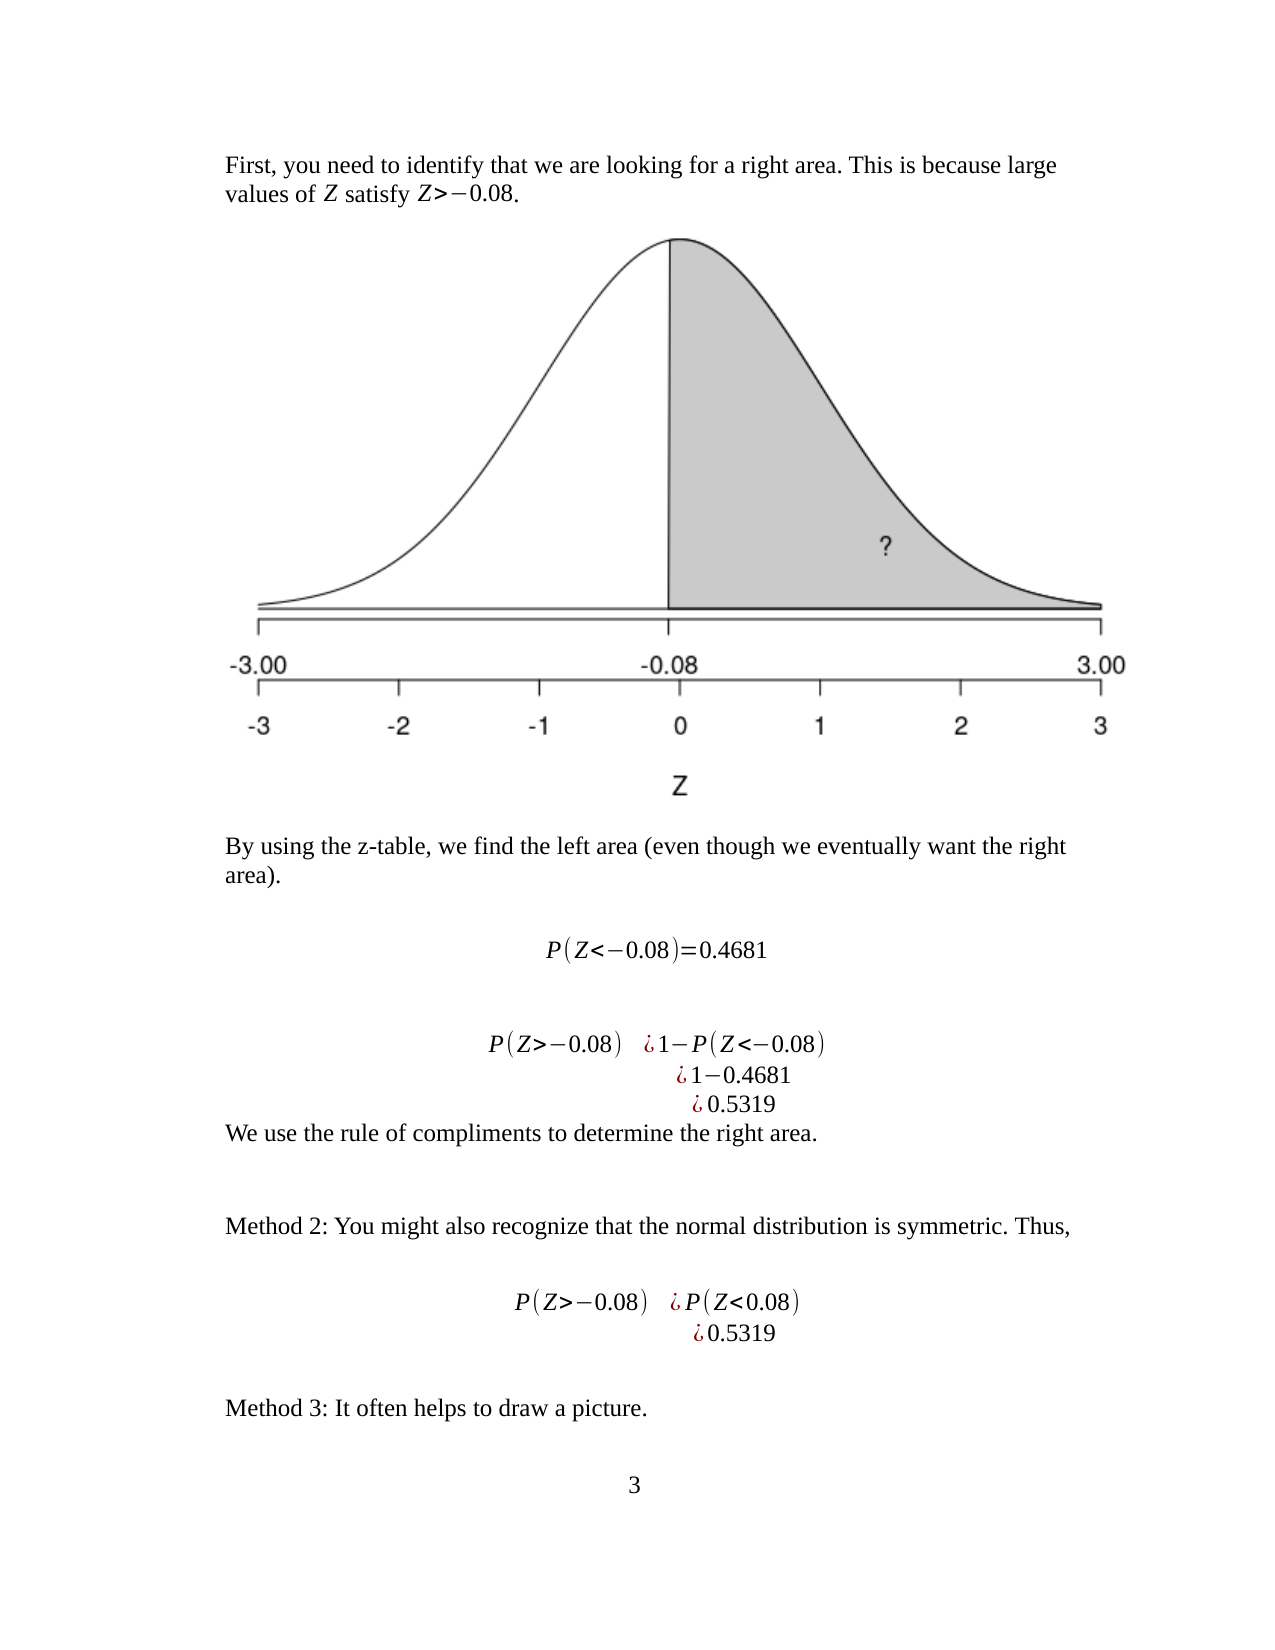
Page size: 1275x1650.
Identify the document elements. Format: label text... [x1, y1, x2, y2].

list Method 3: It often helps to draw a picture. [187, 1393, 1125, 1422]
picture [225, 225, 1134, 832]
list Method 2: You might also recognize that the normal distribution is symmetric. Thus, [187, 1211, 1125, 1240]
list First, you need to identify that we are looking for a right area. This is because large values of satisfy . [187, 150, 1125, 207]
list By using the z-table, we find the left area (even though we eventually want the right area). [187, 225, 1125, 889]
list We use the rule of compliments to determine the right area. [187, 1012, 1125, 1147]
